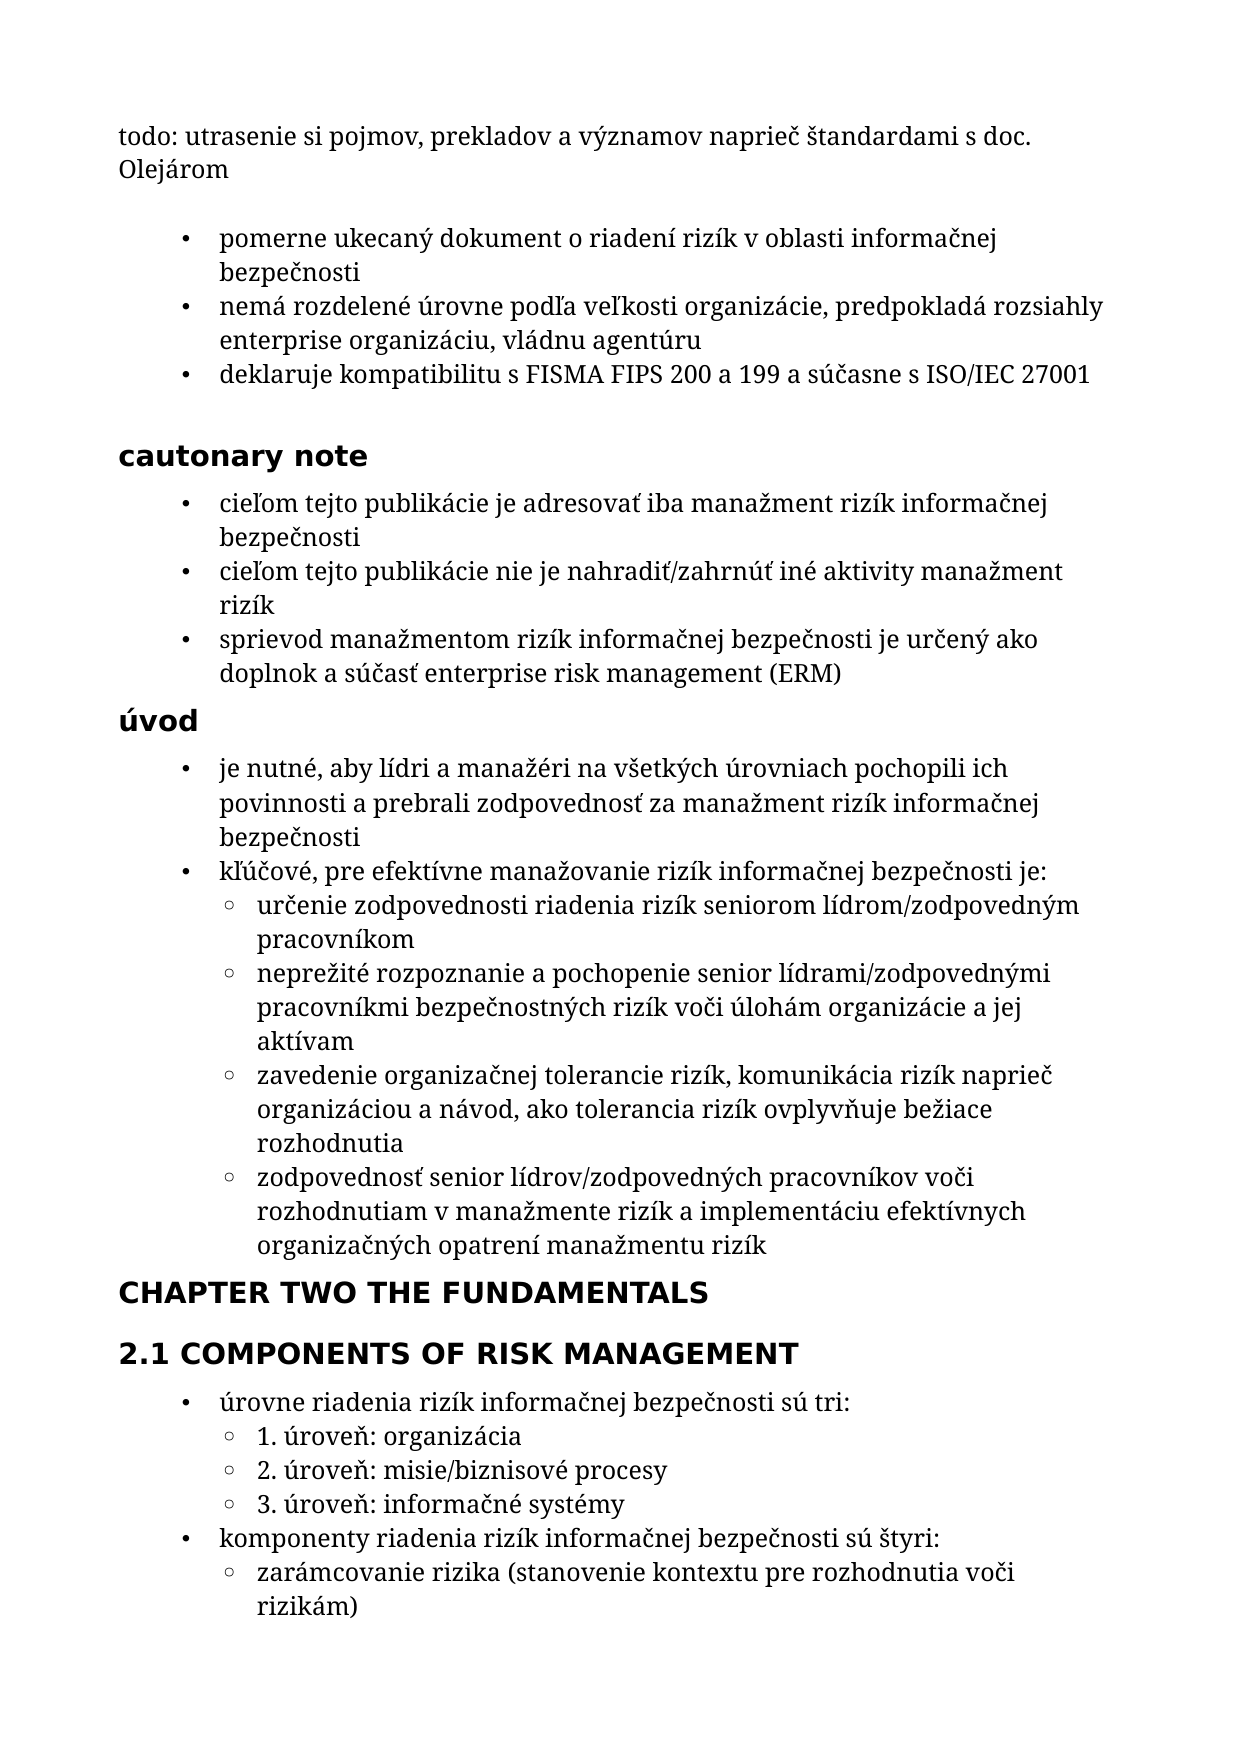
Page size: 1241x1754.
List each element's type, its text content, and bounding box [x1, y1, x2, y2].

list komponenty riadenia rizík informačnej bezpečnosti sú štyri: [182, 1520, 1122, 1554]
subtitle úvod [118, 705, 1122, 739]
subtitle CHAPTER TWO THE FUNDAMENTALS [118, 1277, 1122, 1311]
subtitle 2.1 COMPONENTS OF RISK MANAGEMENT [118, 1338, 1122, 1372]
list 3. úroveň: informačné systémy [219, 1486, 1122, 1520]
list neprežité rozpoznanie a pochopenie senior lídrami/zodpovednými pracovníkmi bezpečnostných rizík voči úlohám organizácie a jej aktívam [219, 956, 1122, 1058]
list zavedenie organizačnej tolerancie rizík, komunikácia rizík naprieč organizáciou a návod, ako tolerancia rizík ovplyvňuje bežiace rozhodnutia [219, 1058, 1122, 1160]
list 1. úroveň: organizácia [219, 1418, 1122, 1452]
list pomerne ukecaný dokument o riadení rizík v oblasti informačnej bezpečnosti [182, 220, 1122, 288]
list zarámcovanie rizika (stanovenie kontextu pre rozhodnutia voči rizikám) [219, 1554, 1122, 1623]
list je nutné, aby lídri a manažéri na všetkých úrovniach pochopili ich povinnosti a prebrali zodpovednosť za manažment rizík informačnej bezpečnosti [182, 751, 1122, 853]
list deklaruje kompatibilitu s FISMA FIPS 200 a 199 a súčasne s ISO/IEC 27001 [182, 357, 1122, 391]
list cieľom tejto publikácie nie je nahradiť/zahrnúť iné aktivity manažment rizík [182, 554, 1122, 622]
list cieľom tejto publikácie je adresovať iba manažment rizík informačnej bezpečnosti [182, 486, 1122, 554]
list kľúčové, pre efektívne manažovanie rizík informačnej bezpečnosti je: [182, 853, 1122, 887]
list určenie zodpovednosti riadenia rizík seniorom lídrom/zodpovedným pracovníkom [219, 887, 1122, 956]
list úrovne riadenia rizík informačnej bezpečnosti sú tri: [182, 1384, 1122, 1418]
list sprievod manažmentom rizík informačnej bezpečnosti je určený ako doplnok a súčasť enterprise risk management (ERM) [182, 622, 1122, 690]
list 2. úroveň: misie/biznisové procesy [219, 1452, 1122, 1486]
text todo: utrasenie si pojmov, prekladov a významov naprieč štandardami s doc. Olejárom [118, 118, 1122, 186]
subtitle cautonary note [118, 439, 1122, 473]
list zodpovednosť senior lídrov/zodpovedných pracovníkov voči rozhodnutiam v manažmente rizík a implementáciu efektívnych organizačných opatrení manažmentu rizík [219, 1160, 1122, 1262]
list nemá rozdelené úrovne podľa veľkosti organizácie, predpokladá rozsiahly enterprise organizáciu, vládnu agentúru [182, 288, 1122, 357]
